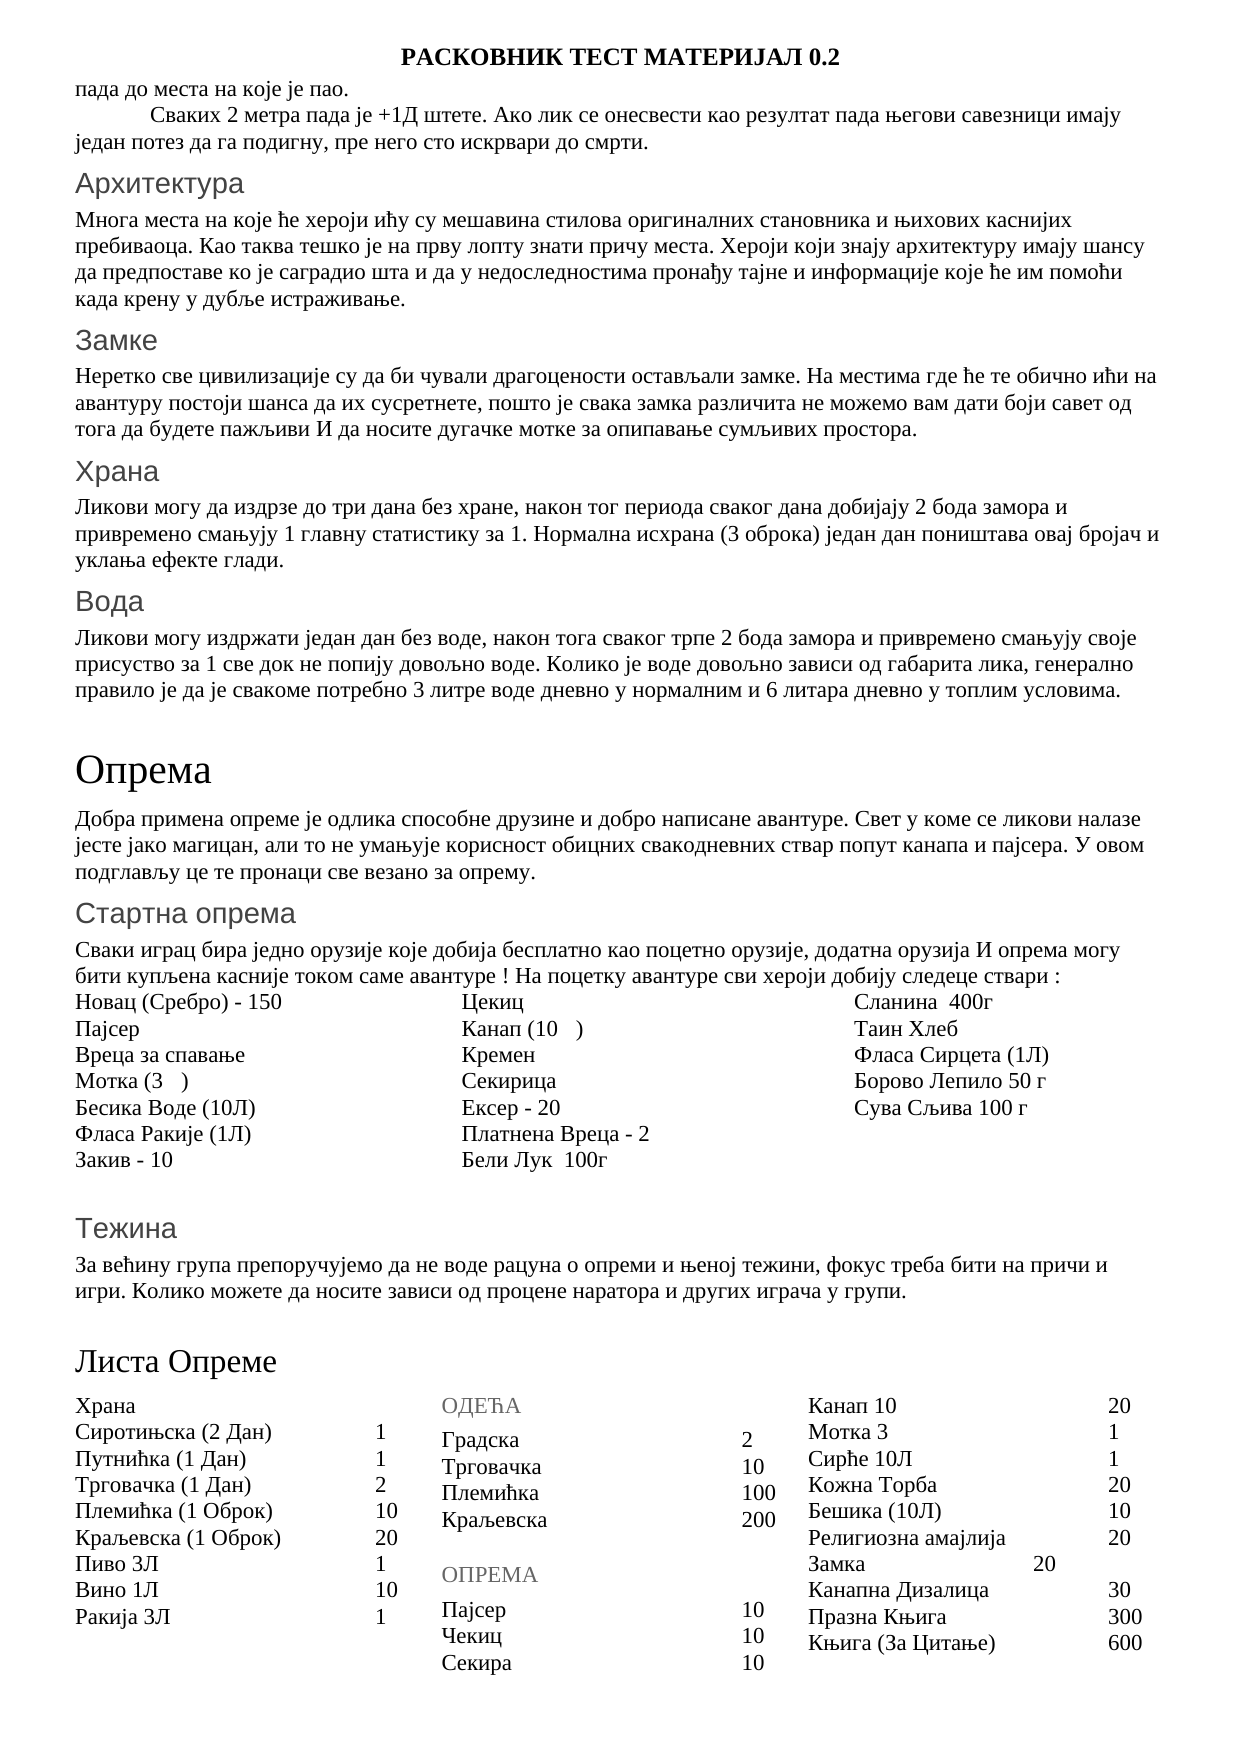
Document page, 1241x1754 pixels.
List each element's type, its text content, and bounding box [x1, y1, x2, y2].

text Замка 20 [808, 1550, 1166, 1576]
text Сирће 10Л 1 [808, 1444, 1166, 1471]
text Трговачка (1 Дан) 2 [75, 1471, 432, 1497]
subtitle Тежина [75, 1211, 1166, 1245]
text Градска 2 [441, 1427, 799, 1453]
text Племићка (1 Оброк) 10 [75, 1497, 432, 1524]
subtitle Листа Опреме [75, 1341, 1166, 1379]
text Храна [75, 1392, 432, 1418]
text Канап (10💥) [461, 1015, 779, 1041]
text Ракија 3Л 1 [75, 1603, 432, 1629]
text Борово Лепило 50 г [854, 1067, 1166, 1094]
text Сува Сљива 100 г [854, 1094, 1166, 1120]
subtitle Храна [75, 454, 1166, 487]
text Сваки играц бира једно орузије које добија бесплатно као поцетно орузије, додатна орузија И опрема могу бити купљена касније током саме авантуре ! На поцетку авантуре сви хероји добију следеце ствари : [75, 936, 1166, 988]
text Кремен [461, 1041, 779, 1067]
text Ликови могу издржати један дан без воде, након тога сваког трпе 2 бода замора и привремено смањују своје присуство за 1 све док не попију довољно воде. Колико је воде довољно зависи од габарита лика, генерално правило је да је свакоме потребно 3 литре воде дневно у нормалним и 6 литара дневно у топлим условима. [75, 624, 1166, 703]
text Сваких 2 метра пада је +1Д штете. Ако лик се онесвести као резултат пада његови савезници имају један потез да га подигну, пре него сто искрвари до смрти. [75, 101, 1166, 154]
text Племићка 100 [441, 1479, 799, 1506]
text Трговачка 10 [441, 1453, 799, 1479]
subtitle Замке [75, 323, 1166, 357]
text Краљевска 200 [441, 1506, 799, 1532]
text Платнена Вреца - 2 [461, 1120, 779, 1146]
subtitle Опрема [75, 744, 1166, 792]
text Чекиц 10 [441, 1622, 799, 1648]
subtitle Стартна опрема [75, 896, 1166, 929]
text Бесика Воде (10Л) [75, 1094, 386, 1120]
text Пиво 3Л 1 [75, 1550, 432, 1576]
text Добра примена опреме је одлика способне друзине и добро написане авантуре. Свет у коме се ликови налазе јесте јако магицан, али то не умањује корисност обицних свакодневних ствар попут канапа и пајсера. У овом подглављу це те пронаци све везано за опрему. [75, 805, 1166, 884]
text Сиротињска (2 Дан) 1 [75, 1418, 432, 1444]
text Цекиц [461, 988, 779, 1015]
text Многа места на које ће хероји ићу су мешавина стилова оригиналних становника и њихових каснијих пребиваоца. Као таква тешко је на прву лопту знати причу места. Хероји који знају архитектуру имају шансу да предпоставе ко је саградио шта и да у недоследностима пронађу тајне и информације које ће им помоћи када крену у дубље истраживање. [75, 206, 1166, 311]
text Ексер - 20 [461, 1094, 779, 1120]
text Таин Хлеб [854, 1015, 1166, 1041]
text Пајсер 10 [441, 1596, 799, 1622]
subtitle Архитектура [75, 166, 1166, 199]
text Празна Књига 300 [808, 1603, 1166, 1629]
text Вреца за спавање [75, 1041, 386, 1067]
text Секирица [461, 1067, 779, 1094]
subtitle ОПРЕМА [441, 1561, 799, 1587]
text Мотка (3💥) [75, 1067, 386, 1094]
text Канап 10💥 20 [808, 1392, 1166, 1418]
text Религиозна амајлија 20 [808, 1524, 1166, 1550]
subtitle Вода [75, 584, 1166, 618]
text Неретко све цивилизације су да би чували драгоцености остављали замке. На местима где ће те обично ићи на авантуру постоји шанса да их сусретнете, пошто је свака замка различита не можемо вам дати боји савет од тога да будете пажљиви И да носите дугачке мотке за опипавање сумљивих простора. [75, 363, 1166, 442]
subtitle ОДЕЋА [441, 1392, 799, 1418]
text Мотка 3💥 1 [808, 1418, 1166, 1444]
text Бели Лук 100г [461, 1146, 779, 1173]
text Закив - 10 [75, 1146, 386, 1173]
text Сланина 400г [854, 988, 1166, 1015]
text пада до места на које је пао. [75, 75, 1166, 101]
text Фласа Сирцета (1Л) [854, 1041, 1166, 1067]
text Краљевска (1 Оброк) 20 [75, 1524, 432, 1550]
text Путнићка (1 Дан) 1 [75, 1444, 432, 1471]
text Канапна Дизалица 30 [808, 1576, 1166, 1603]
text Бешика (10Л) 10 [808, 1497, 1166, 1524]
text Фласа Ракије (1Л) [75, 1120, 386, 1146]
text За већину група препоручујемо да не воде рацуна о опреми и њеној тежини, фокус треба бити на причи и игри. Колико можете да носите зависи од процене наратора и других играча у групи. [75, 1251, 1166, 1303]
text Вино 1Л 10 [75, 1576, 432, 1603]
text Књига (За Цитање) 600 [808, 1629, 1166, 1655]
text Новац (Сребро) - 150 Пајсер [75, 988, 386, 1041]
text Кожна Торба 20 [808, 1471, 1166, 1497]
text Ликови могу да издрзе до три дана без хране, након тог периода сваког дана добијају 2 бода замора и привремено смањују 1 главну статистику за 1. Нормална исхрана (3 оброка) један дан поништава овај бројач и уклања ефекте глади. [75, 493, 1166, 572]
text Секира 10 [441, 1648, 799, 1675]
